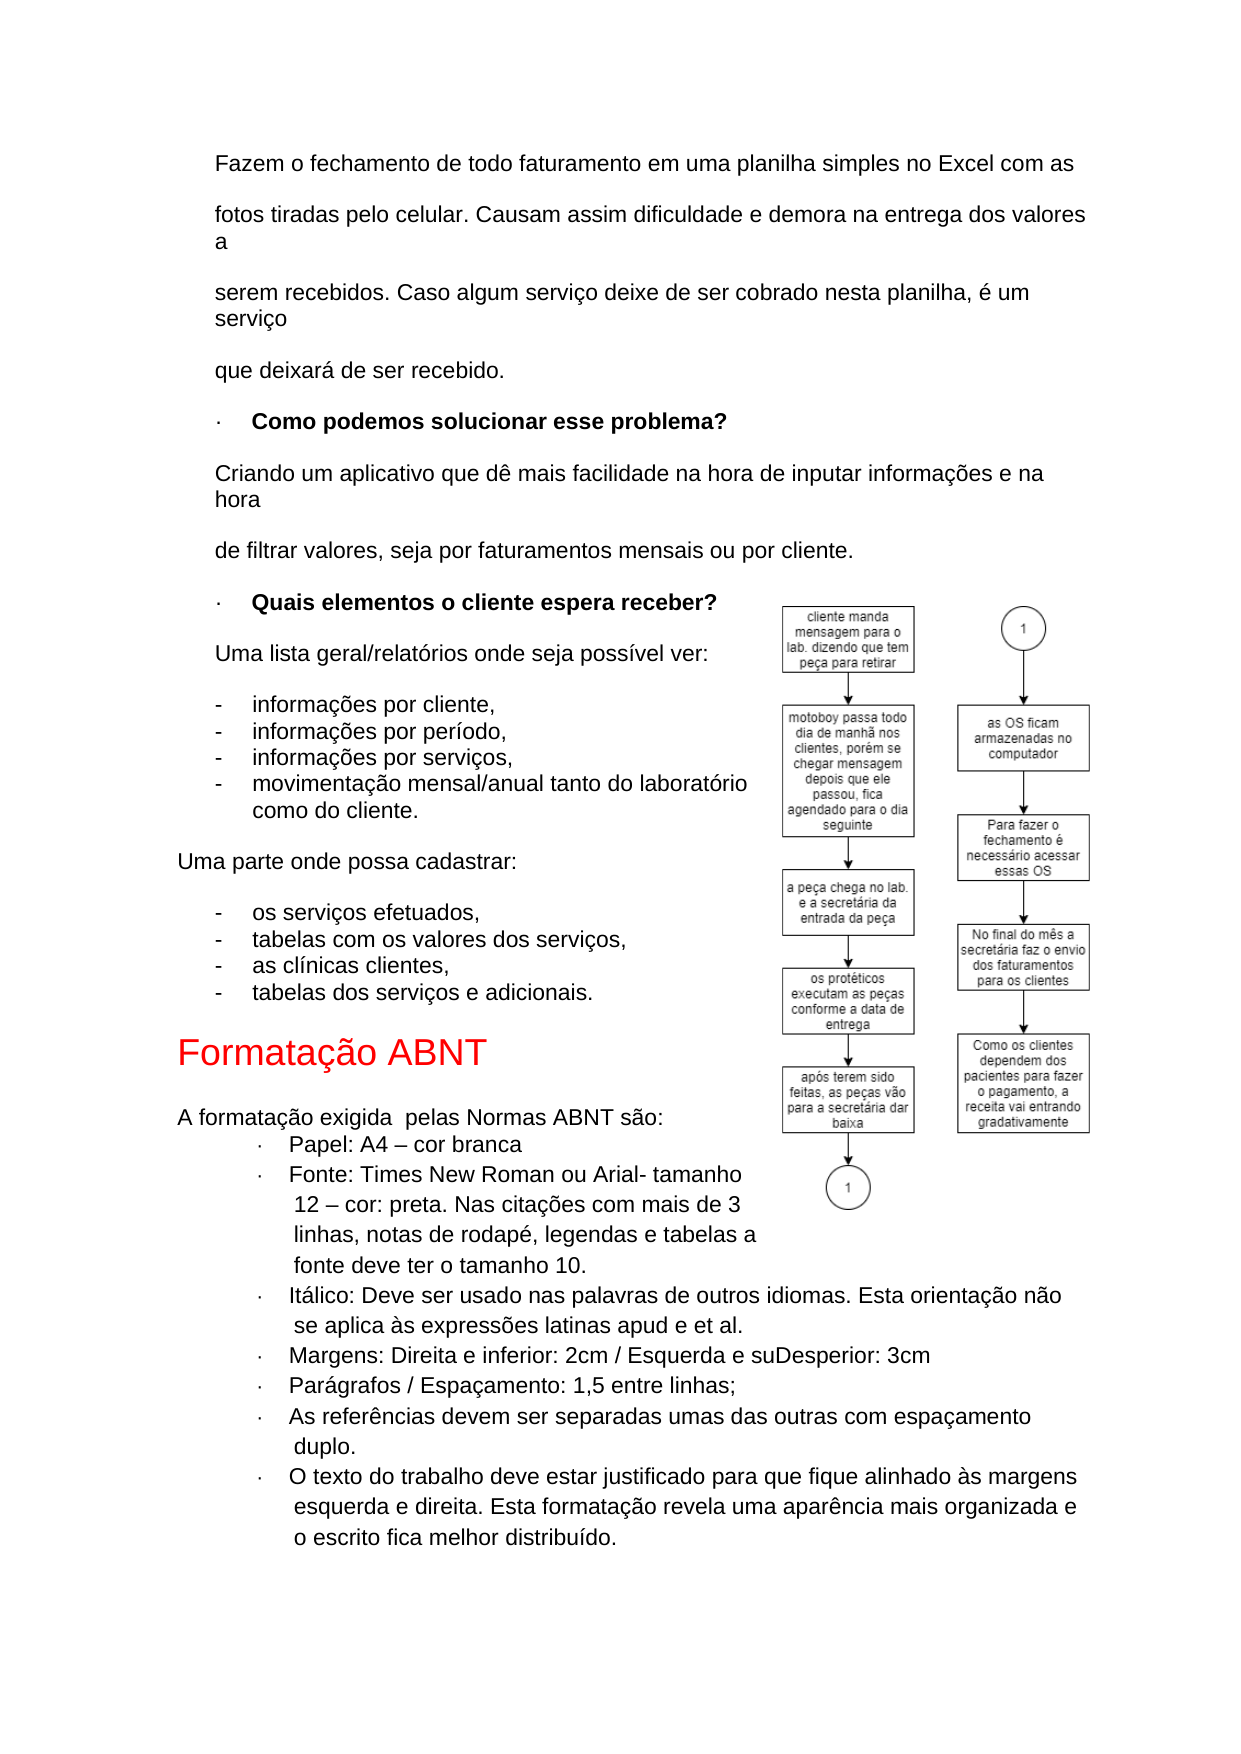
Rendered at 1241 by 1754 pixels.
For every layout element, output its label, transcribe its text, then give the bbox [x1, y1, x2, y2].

text de filtrar valores, seja por faturamentos mensais ou por cliente. [214, 537, 1090, 563]
list as clínicas clientes, [214, 952, 782, 978]
text Uma parte onde possa cadastrar: [177, 848, 782, 874]
list tabelas com os valores dos serviços, [214, 926, 782, 952]
text serem recebidos. Caso algum serviço deixe de ser cobrado nesta planilha, é um serviço [214, 279, 1090, 332]
text · Itálico: Deve ser usado nas palavras de outros idiomas. Esta orientação não se aplica às expressões latinas apud e et al. [256, 1282, 1090, 1338]
text · Papel: A4 – cor branca [256, 1131, 782, 1157]
list tabelas dos serviços e adicionais. [214, 978, 782, 1005]
text que deixará de ser recebido. [214, 357, 1090, 383]
text Criando um aplicativo que dê mais facilidade na hora de inputar informações e na hora [214, 459, 1090, 512]
text A formatação exigida pelas Normas ABNT são: [177, 1104, 782, 1131]
text fotos tiradas pelo celular. Causam assim dificuldade e demora na entrega dos valores a [214, 201, 1090, 254]
text · Como podemos solucionar esse problema? [214, 408, 1090, 434]
text · Quais elementos o cliente espera receber? [214, 588, 1090, 615]
text · O texto do trabalho deve estar justificado para que fique alinhado às margens esquerda e direita. Esta formatação revela uma aparência mais organizada e o escrito fica melhor distribuído. [256, 1463, 1090, 1580]
title Formatação ABNT [177, 1030, 782, 1073]
text Uma lista geral/relatórios onde seja possível ver: [214, 640, 782, 666]
list informações por período, [214, 718, 782, 744]
text · Fonte: Times New Roman ou Arial- tamanho 12 – cor: preta. Nas citações com mais de 3 linhas, notas de rodapé, legendas e tabelas a fonte deve ter o tamanho 10. [256, 1161, 1090, 1278]
text · Parágrafos / Espaçamento: 1,5 entre linhas; [256, 1372, 1090, 1399]
list informações por serviços, [214, 744, 782, 770]
list informações por cliente, [214, 691, 782, 718]
text Fazem o fechamento de todo faturamento em uma planilha simples no Excel com as [214, 150, 1090, 176]
text · Margens: Direita e inferior: 2cm / Esquerda e suDesperior: 3cm [256, 1342, 1090, 1368]
picture [782, 606, 1090, 1210]
list movimentação mensal/anual tanto do laboratório como do cliente. [214, 770, 782, 823]
text · As referências devem ser separadas umas das outras com espaçamento duplo. [256, 1403, 1090, 1459]
list os serviços efetuados, [214, 899, 782, 926]
